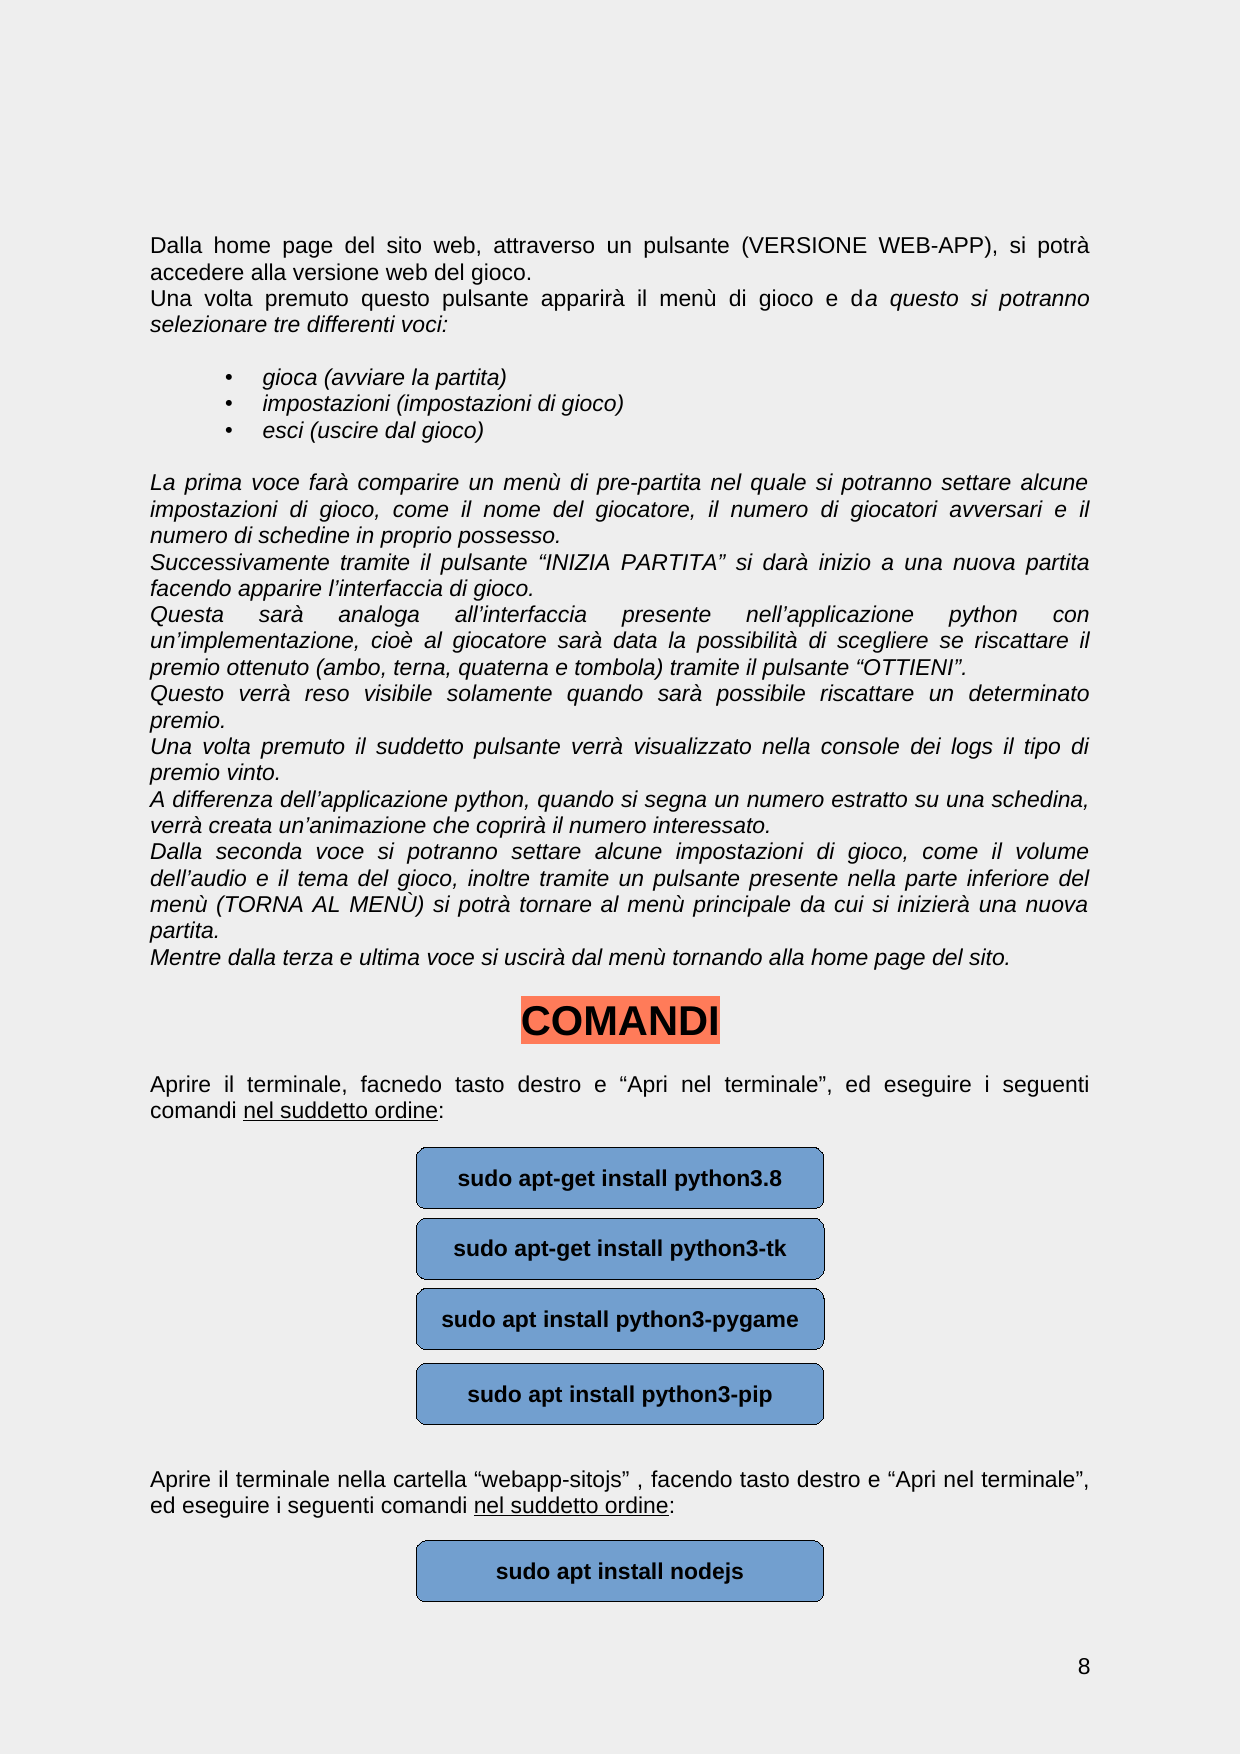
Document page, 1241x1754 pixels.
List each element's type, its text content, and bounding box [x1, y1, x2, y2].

text Questo verrà reso visibile solamente quando sarà possibile riscattare un determinato premio. [150, 680, 1090, 733]
text Una volta premuto questo pulsante apparirà il menù di gioco e da questo si potranno selezionare tre differenti voci: [150, 285, 1090, 338]
text Mentre dalla terza e ultima voce si uscirà dal menù tornando alla home page del sito. [150, 944, 1090, 970]
text A differenza dell’applicazione python, quando si segna un numero estratto su una schedina, verrà creata un’animazione che coprirà il numero interessato. [150, 786, 1090, 838]
text Una volta premuto il suddetto pulsante verrà visualizzato nella console dei logs il tipo di premio vinto. [150, 733, 1090, 786]
list impostazioni (impostazioni di gioco) [225, 390, 1090, 417]
text Dalla seconda voce si potranno settare alcune impostazioni di gioco, come il volume dell’audio e il tema del gioco, inoltre tramite un pulsante presente nella parte inferiore del menù (TORNA AL MENÙ) si potrà tornare al menù principale da cui si inizierà una nuova partita. [150, 838, 1090, 944]
list esci (uscire dal gioco) [225, 417, 1090, 443]
text La prima voce farà comparire un menù di pre-partita nel quale si potranno settare alcune impostazioni di gioco, come il nome del giocatore, il numero di giocatori avversari e il numero di schedine in proprio possesso. [150, 469, 1090, 548]
text COMANDI [150, 996, 1090, 1044]
text Aprire il terminale nella cartella “webapp-sitojs” , facendo tasto destro e “Apri nel terminale”, ed eseguire i seguenti comandi nel suddetto ordine: [150, 1466, 1090, 1519]
list gioca (avviare la partita) [225, 364, 1090, 390]
text Dalla home page del sito web, attraverso un pulsante (VERSIONE WEB-APP), si potrà accedere alla versione web del gioco. [150, 232, 1090, 285]
text Questa sarà analoga all’interfaccia presente nell’applicazione python con un’implementazione, cioè al giocatore sarà data la possibilità di scegliere se riscattare il premio ottenuto (ambo, terna, quaterna e tombola) tramite il pulsante “OTTIENI”. [150, 601, 1090, 680]
text Successivamente tramite il pulsante “INIZIA PARTITA” si darà inizio a una nuova partita facendo apparire l’interfaccia di gioco. [150, 548, 1090, 601]
text Aprire il terminale, facnedo tasto destro e “Apri nel terminale”, ed eseguire i seguenti comandi nel suddetto ordine: [150, 1071, 1090, 1123]
